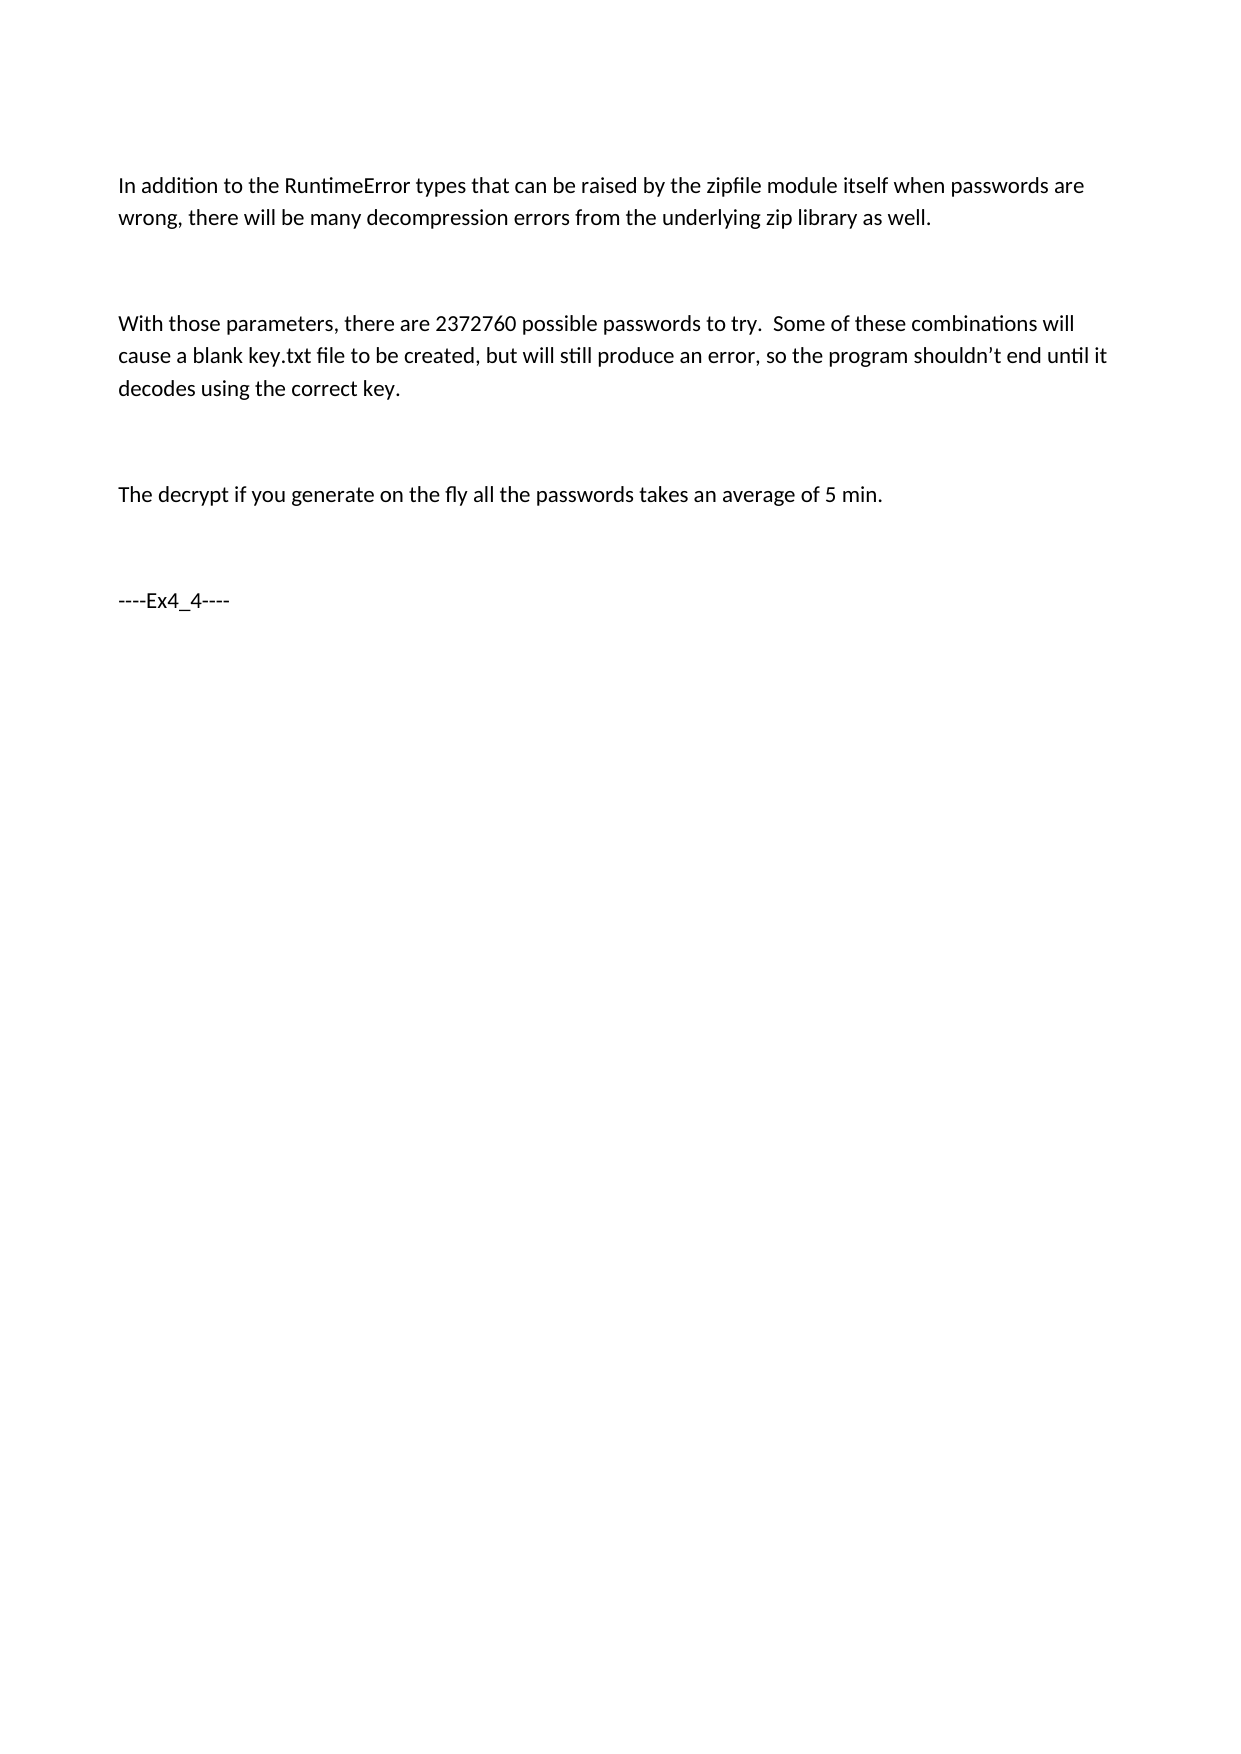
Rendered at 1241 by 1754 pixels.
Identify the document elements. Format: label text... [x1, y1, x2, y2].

text In addition to the RuntimeError types that can be raised by the zipfile module itself when passwords are wrong, there will be many decompression errors from the underlying zip library as well. [118, 171, 1122, 231]
text With those parameters, there are 2372760 possible passwords to try. Some of these combinations will cause a blank key.txt file to be created, but will still produce an error, so the program shouldn’t end until it decodes using the correct key. [118, 309, 1122, 402]
text ----Ex4_4---- [118, 586, 1122, 614]
text The decrypt if you generate on the fly all the passwords takes an average of 5 min. [118, 480, 1122, 508]
